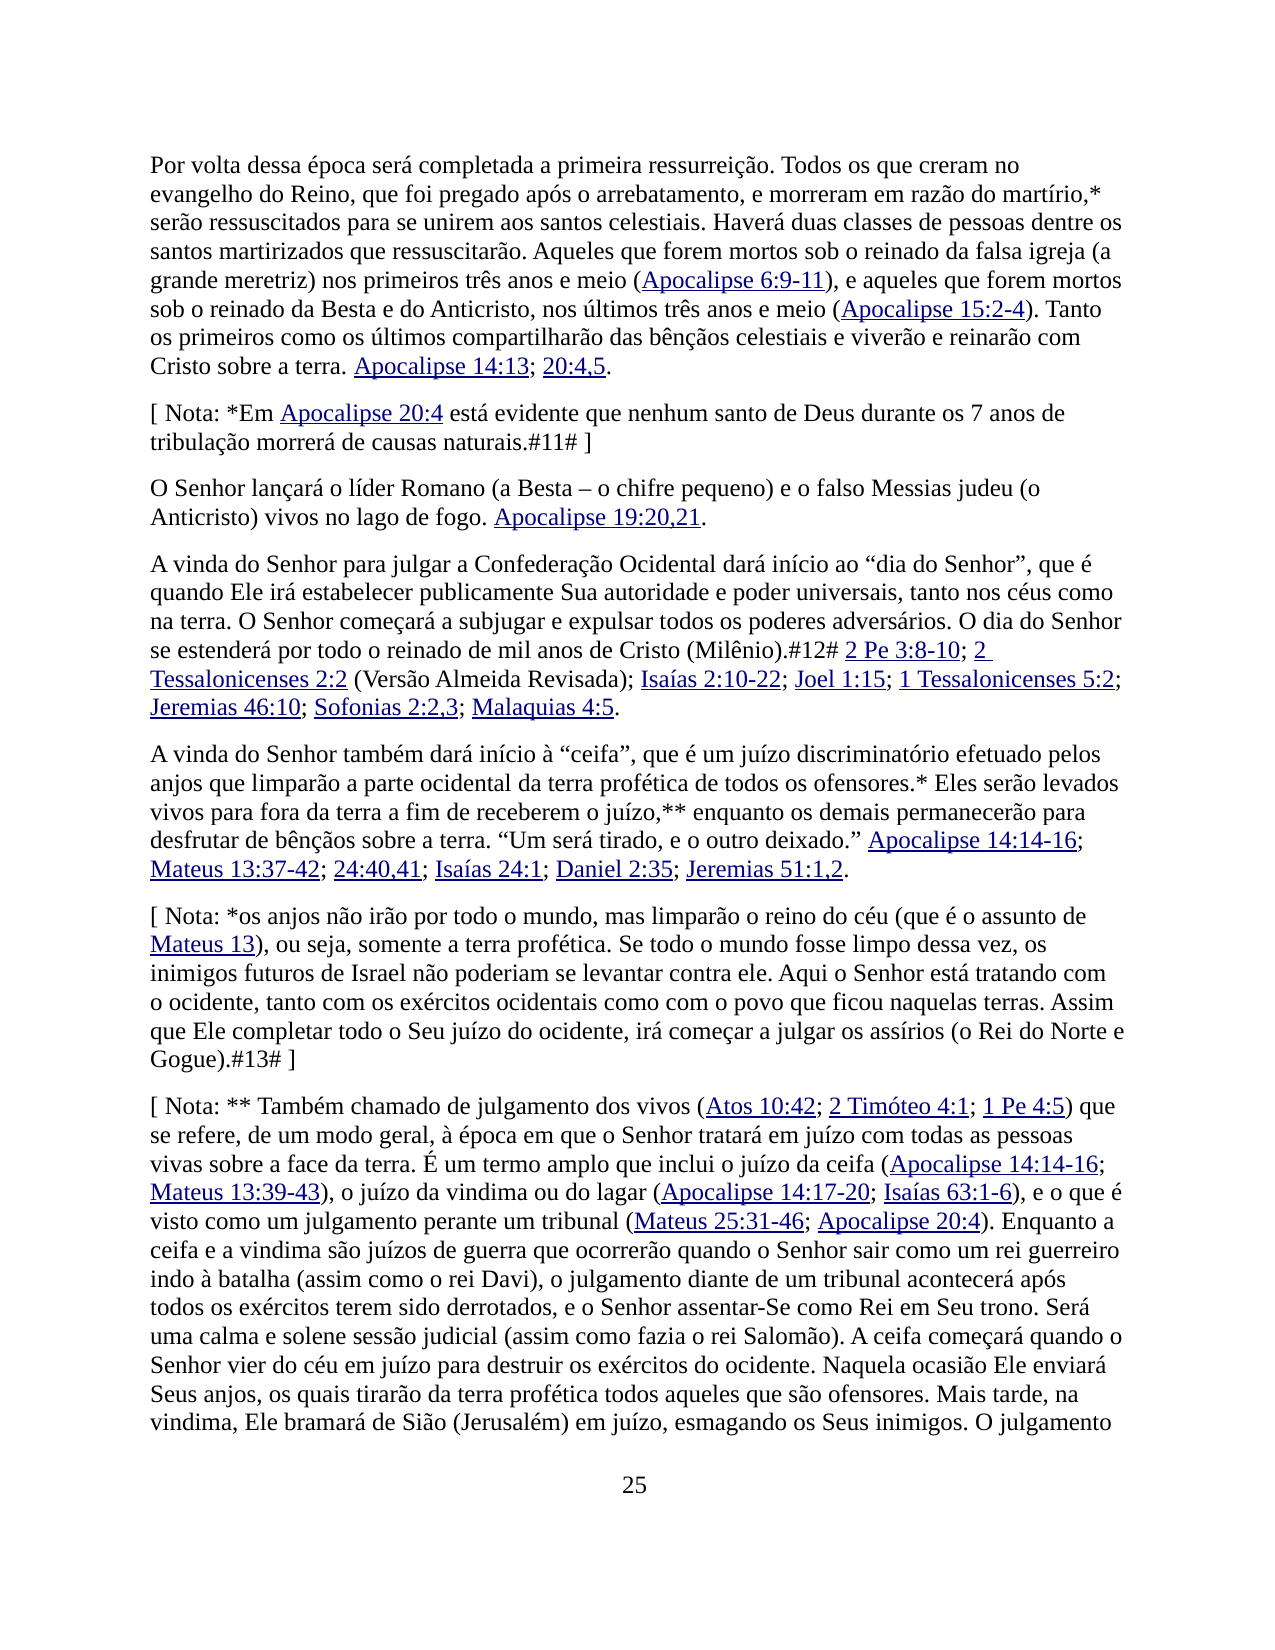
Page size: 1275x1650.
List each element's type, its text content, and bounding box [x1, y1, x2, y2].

text O Senhor lançará o líder Romano (a Besta – o chifre pequeno) e o falso Messias judeu (o Anticristo) vivos no lago de fogo. Apocalipse 19:20,21. [150, 473, 1125, 531]
text Por volta dessa época será completada a primeira ressurreição. Todos os que creram no evangelho do Reino, que foi pregado após o arrebatamento, e morreram em razão do martírio,* serão ressuscitados para se unirem aos santos celestiais. Haverá duas classes de pessoas dentre os santos martirizados que ressuscitarão. Aqueles que forem mortos sob o reinado da falsa igreja (a grande meretriz) nos primeiros três anos e meio (Apocalipse 6:9-11), e aqueles que forem mortos sob o reinado da Besta e do Anticristo, nos últimos três anos e meio (Apocalipse 15:2-4). Tanto os primeiros como os últimos compartilharão das bênçãos celestiais e viverão e reinarão com Cristo sobre a terra. Apocalipse 14:13; 20:4,5. [150, 150, 1125, 380]
text A vinda do Senhor também dará início à “ceifa”, que é um juízo discriminatório efetuado pelos anjos que limparão a parte ocidental da terra profética de todos os ofensores.* Eles serão levados vivos para fora da terra a fim de receberem o juízo,** enquanto os demais permanecerão para desfrutar de bênçãos sobre a terra. “Um será tirado, e o outro deixado.” Apocalipse 14:14-16; Mateus 13:37-42; 24:40,41; Isaías 24:1; Daniel 2:35; Jeremias 51:1,2. [150, 739, 1125, 883]
text A vinda do Senhor para julgar a Confederação Ocidental dará início ao “dia do Senhor”, que é quando Ele irá estabelecer publicamente Sua autoridade e poder universais, tanto nos céus como na terra. O Senhor começará a subjugar e expulsar todos os poderes adversários. O dia do Senhor se estenderá por todo o reinado de mil anos de Cristo (Milênio).#12# 2 Pe 3:8-10; 2 Tessalonicenses 2:2 (Versão Almeida Revisada); Isaías 2:10-22; Joel 1:15; 1 Tessalonicenses 5:2; Jeremias 46:10; Sofonias 2:2,3; Malaquias 4:5. [150, 549, 1125, 721]
text [ Nota: ** Também chamado de julgamento dos vivos (Atos 10:42; 2 Timóteo 4:1; 1 Pe 4:5) que se refere, de um modo geral, à época em que o Senhor tratará em juízo com todas as pessoas vivas sobre a face da terra. É um termo amplo que inclui o juízo da ceifa (Apocalipse 14:14-16; Mateus 13:39-43), o juízo da vindima ou do lagar (Apocalipse 14:17-20; Isaías 63:1-6), e o que é visto como um julgamento perante um tribunal (Mateus 25:31-46; Apocalipse 20:4). Enquanto a ceifa e a vindima são juízos de guerra que ocorrerão quando o Senhor sair como um rei guerreiro indo à batalha (assim como o rei Davi), o julgamento diante de um tribunal acontecerá após todos os exércitos terem sido derrotados, e o Senhor assentar-Se como Rei em Seu trono. Será uma calma e solene sessão judicial (assim como fazia o rei Salomão). A ceifa começará quando o Senhor vier do céu em juízo para destruir os exércitos do ocidente. Naquela ocasião Ele enviará Seus anjos, os quais tirarão da terra profética todos aqueles que são ofensores. Mais tarde, na vindima, Ele bramará de Sião (Jerusalém) em juízo, esmagando os Seus inimigos. O julgamento [150, 1091, 1125, 1436]
text [ Nota: *os anjos não irão por todo o mundo, mas limparão o reino do céu (que é o assunto de Mateus 13), ou seja, somente a terra profética. Se todo o mundo fosse limpo dessa vez, os inimigos futuros de Israel não poderiam se levantar contra ele. Aqui o Senhor está tratando com o ocidente, tanto com os exércitos ocidentais como com o povo que ficou naquelas terras. Assim que Ele completar todo o Seu juízo do ocidente, irá começar a julgar os assírios (o Rei do Norte e Gogue).#13# ] [150, 901, 1125, 1073]
text [ Nota: *Em Apocalipse 20:4 está evidente que nenhum santo de Deus durante os 7 anos de tribulação morrerá de causas naturais.#11# ] [150, 398, 1125, 455]
